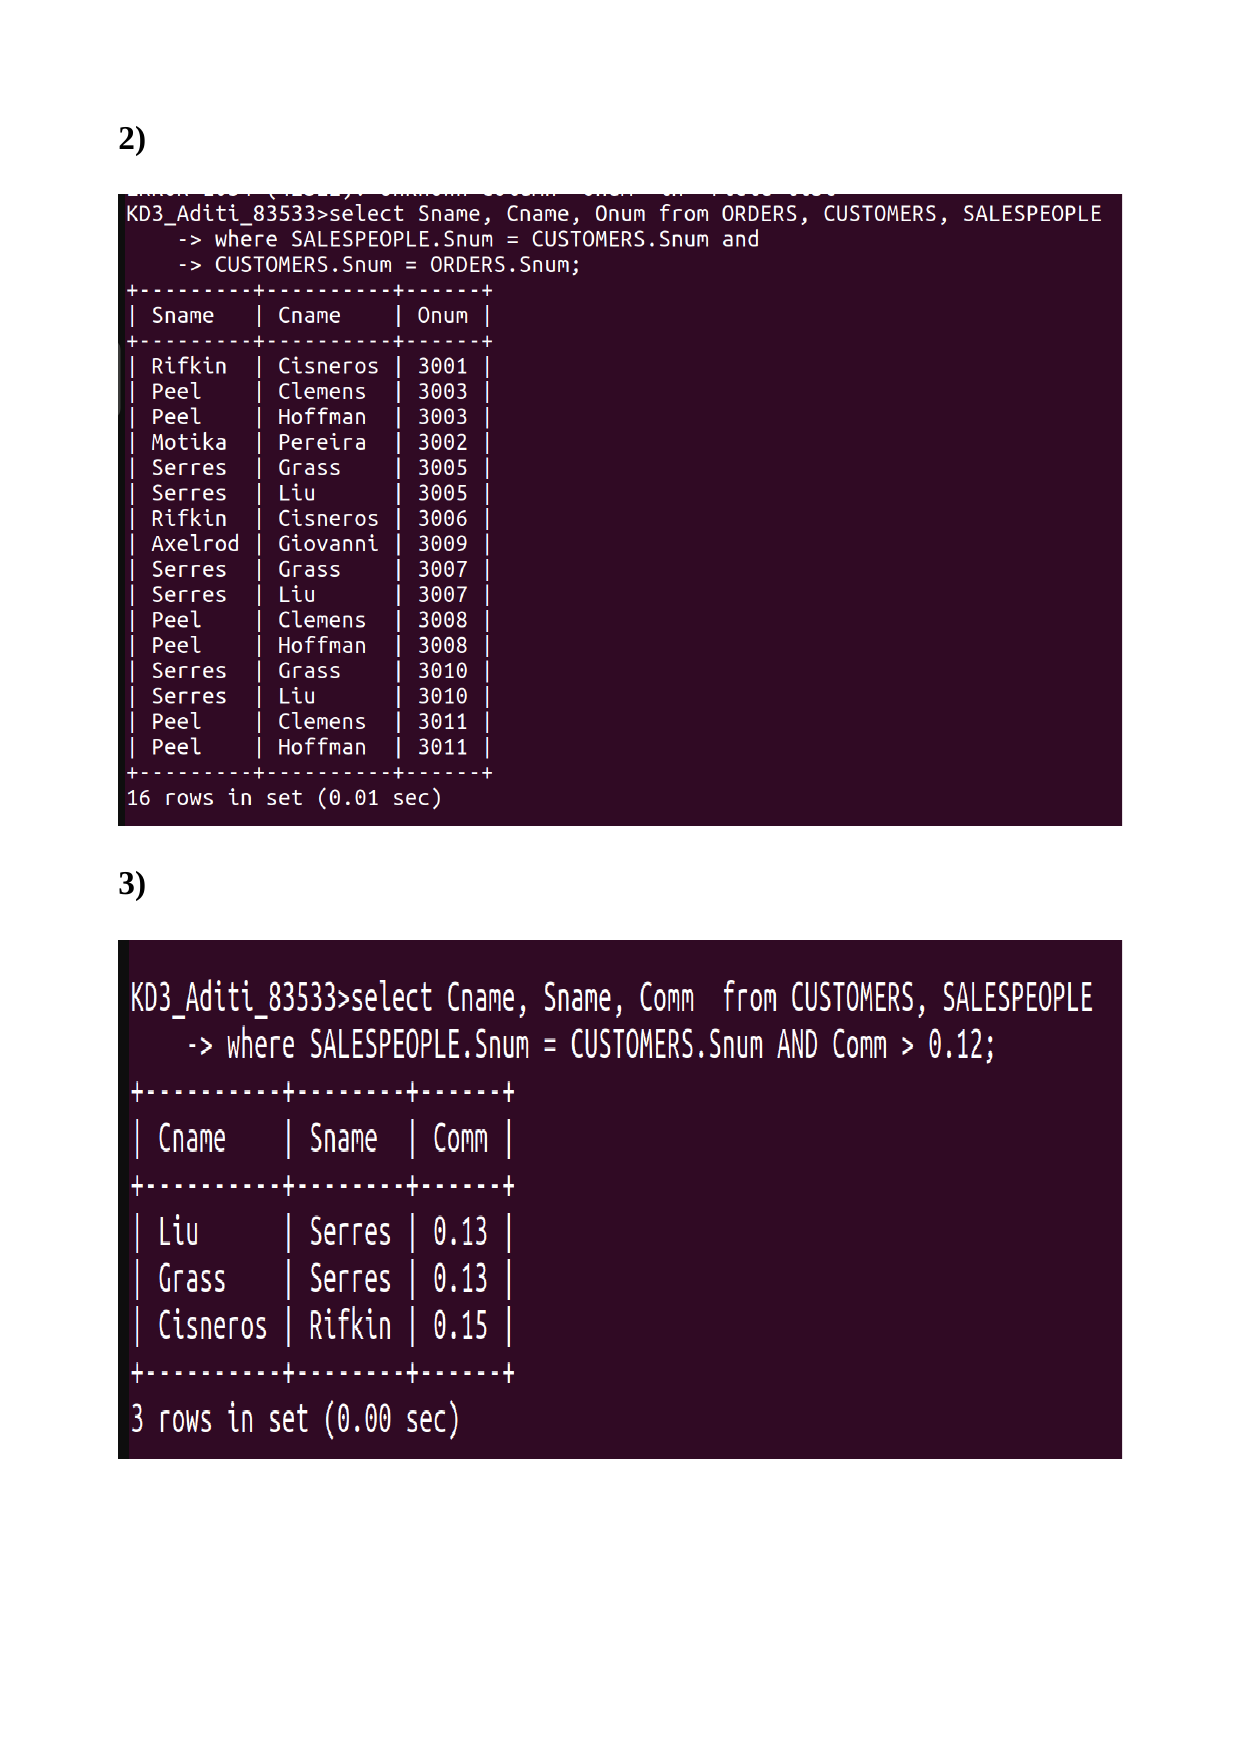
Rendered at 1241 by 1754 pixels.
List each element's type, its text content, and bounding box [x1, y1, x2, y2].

text 3) [118, 863, 1122, 902]
picture [118, 194, 1123, 826]
text 2) [118, 118, 1122, 156]
picture [118, 940, 1123, 1459]
